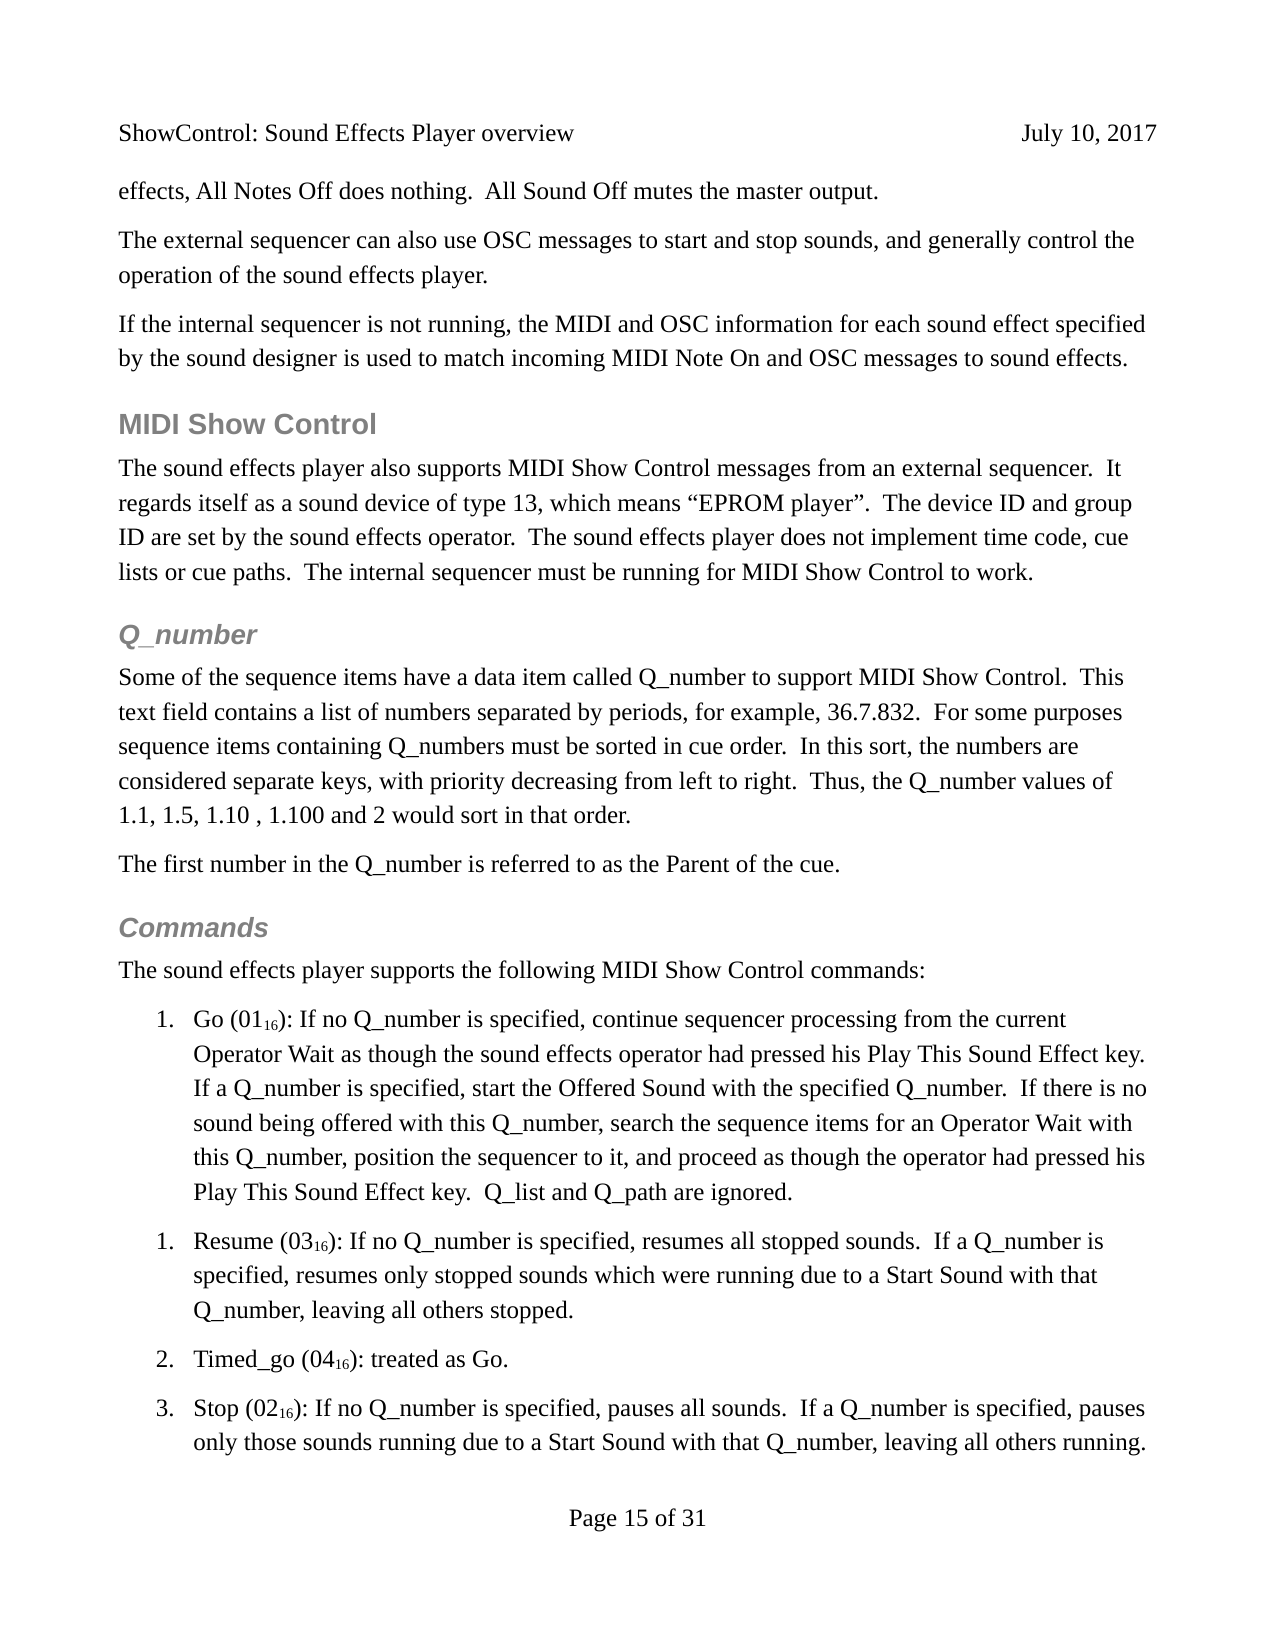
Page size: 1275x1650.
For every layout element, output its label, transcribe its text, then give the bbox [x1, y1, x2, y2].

text If the internal sequencer is not running, the MIDI and OSC information for each sound effect specified by the sound designer is used to match incoming MIDI Note On and OSC messages to sound effects. [118, 309, 1157, 372]
subtitle Commands [118, 911, 1157, 943]
list Go (0116): If no Q_number is specified, continue sequencer processing from the current Operator Wait as though the sound effects operator had pressed his Play This Sound Effect key. If a Q_number is specified, start the Offered Sound with the specified Q_number. If there is no sound being offered with this Q_number, search the sequence items for an Operator Wait with this Q_number, position the sequencer to it, and proceed as though the operator had pressed his Play This Sound Effect key. Q_list and Q_path are ignored. [156, 1004, 1157, 1206]
list Resume (0316): If no Q_number is specified, resumes all stopped sounds. If a Q_number is specified, resumes only stopped sounds which were running due to a Start Sound with that Q_number, leaving all others stopped. [156, 1226, 1157, 1324]
list Timed_go (0416): treated as Go. [156, 1344, 1157, 1373]
text Some of the sequence items have a data item called Q_number to support MIDI Show Control. This text field contains a list of numbers separated by periods, for example, 36.7.832. For some purposes sequence items containing Q_numbers must be sorted in cue order. In this sort, the numbers are considered separate keys, with priority decreasing from left to right. Thus, the Q_number values of 1.1, 1.5, 1.10 , 1.100 and 2 would sort in that order. [118, 662, 1157, 829]
text The external sequencer can also use OSC messages to start and stop sounds, and generally control the operation of the sound effects player. [118, 225, 1157, 289]
subtitle Q_number [118, 618, 1157, 650]
list Stop (0216): If no Q_number is specified, pauses all sounds. If a Q_number is specified, pauses only those sounds running due to a Start Sound with that Q_number, leaving all others running. [156, 1393, 1157, 1456]
subtitle MIDI Show Control [118, 407, 1157, 441]
text The first number in the Q_number is referred to as the Parent of the cue. [118, 849, 1157, 878]
text The sound effects player also supports MIDI Show Control messages from an external sequencer. It regards itself as a sound device of type 13, which means “EPROM player”. The device ID and group ID are set by the sound effects operator. The sound effects player does not implement time code, cue lists or cue paths. The internal sequencer must be running for MIDI Show Control to work. [118, 453, 1157, 585]
text The sound effects player supports the following MIDI Show Control commands: [118, 955, 1157, 984]
text effects, All Notes Off does nothing. All Sound Off mutes the master output. [118, 176, 1157, 205]
